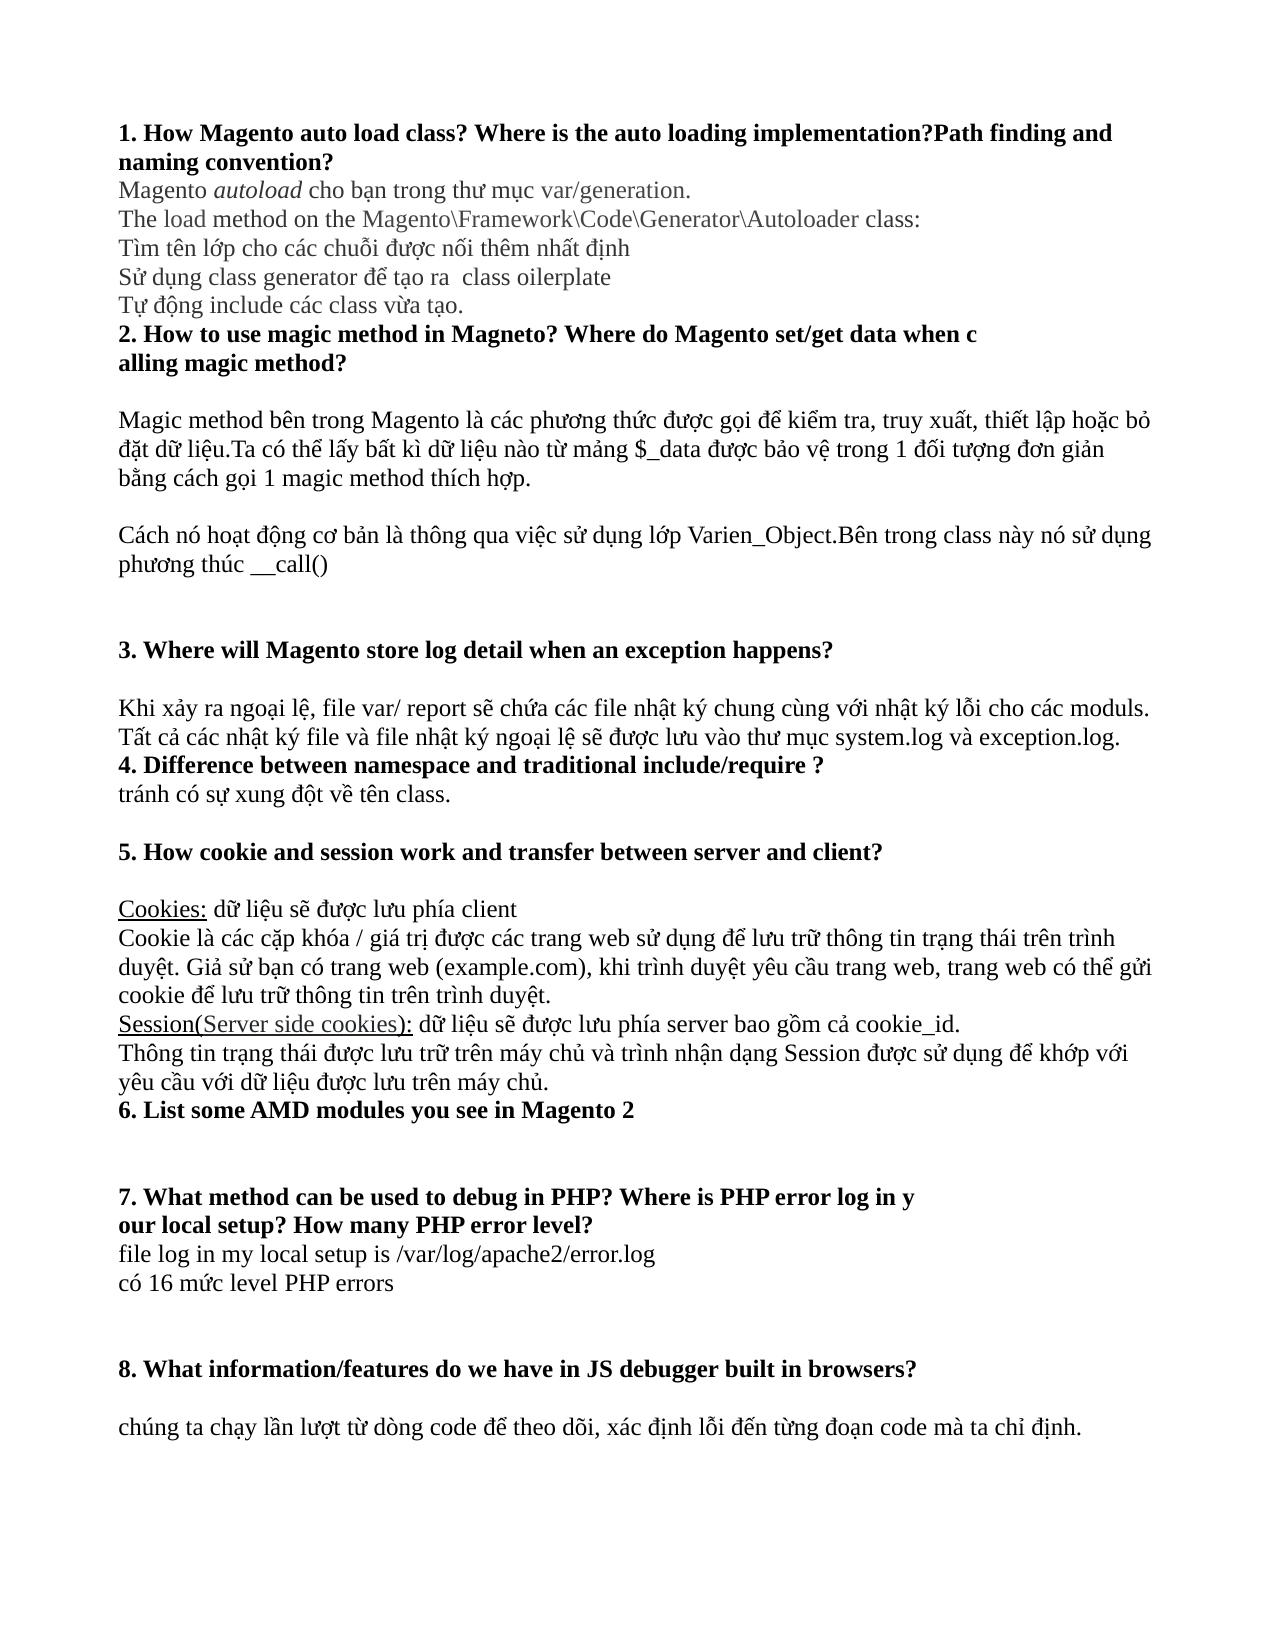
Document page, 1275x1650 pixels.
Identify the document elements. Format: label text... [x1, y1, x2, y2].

text The load method on the Magento\Framework\Code\Generator\Autoloader class: [118, 204, 1157, 233]
text Khi xảy ra ngoại lệ, file var/ report sẽ chứa các file nhật ký chung cùng với nhật ký lỗi cho các moduls. [118, 693, 1157, 722]
text file log in my local setup is /var/log/apache2/error.log [118, 1239, 1157, 1268]
text Tự động include các class vừa tạo. [118, 291, 1157, 319]
text 6. List some AMD modules you see in Magento 2 [118, 1096, 1157, 1124]
text alling magic method? [118, 348, 1157, 377]
text Tất cả các nhật ký file và file nhật ký ngoại lệ sẽ được lưu vào thư mục system.log và exception.log. [118, 722, 1157, 751]
text Session(Server side cookies): dữ liệu sẽ được lưu phía server bao gồm cả cookie_id. [118, 1009, 1157, 1038]
text Cách nó hoạt động cơ bản là thông qua việc sử dụng lớp Varien_Object.Bên trong class này nó sử dụng phương thúc __call() [118, 521, 1157, 578]
text Sử dụng class generator để tạo ra class oilerplate [118, 262, 1157, 291]
text 5. How cookie and session work and transfer between server and client? [118, 837, 1157, 866]
text Magento autoload cho bạn trong thư mục var/generation. [118, 176, 1157, 204]
text chúng ta chạy lần lượt từ dòng code để theo dõi, xác định lỗi đến từng đoạn code mà ta chỉ định. [118, 1412, 1157, 1441]
text 3. Where will Magento store log detail when an exception happens? [118, 636, 1157, 664]
text Thông tin trạng thái được lưu trữ trên máy chủ và trình nhận dạng Session được sử dụng để khớp với yêu cầu với dữ liệu được lưu trên máy chủ. [118, 1038, 1157, 1096]
text 2. How to use magic method in Magneto? Where do Magento set/get data when c [118, 319, 1157, 348]
text Cookie là các cặp khóa / giá trị được các trang web sử dụng để lưu trữ thông tin trạng thái trên trình duyệt. Giả sử bạn có trang web (example.com), khi trình duyệt yêu cầu trang web, trang web có thể gửi cookie để lưu trữ thông tin trên trình duyệt. [118, 923, 1157, 1009]
text 1. How Magento auto load class? Where is the auto loading implementation?Path finding and naming convention? [118, 118, 1157, 176]
text 7. What method can be used to debug in PHP? Where is PHP error log in y [118, 1182, 1157, 1211]
text Tìm tên lớp cho các chuỗi được nối thêm nhất định [118, 233, 1157, 262]
text 8. What information/features do we have in JS debugger built in browsers? [118, 1354, 1157, 1383]
text 4. Difference between namespace and traditional include/require ? [118, 751, 1157, 779]
text Magic method bên trong Magento là các phương thức được gọi để kiểm tra, truy xuất, thiết lập hoặc bỏ đặt dữ liệu.Ta có thể lấy bất kì dữ liệu nào từ mảng $_data được bảo vệ trong 1 đối tượng đơn giản bằng cách gọi 1 magic method thích hợp. [118, 406, 1157, 492]
text Cookies: dữ liệu sẽ được lưu phía client [118, 894, 1157, 923]
text our local setup? How many PHP error level? [118, 1211, 1157, 1239]
text tránh có sự xung đột về tên class. [118, 779, 1157, 808]
text có 16 mức level PHP errors [118, 1268, 1157, 1297]
